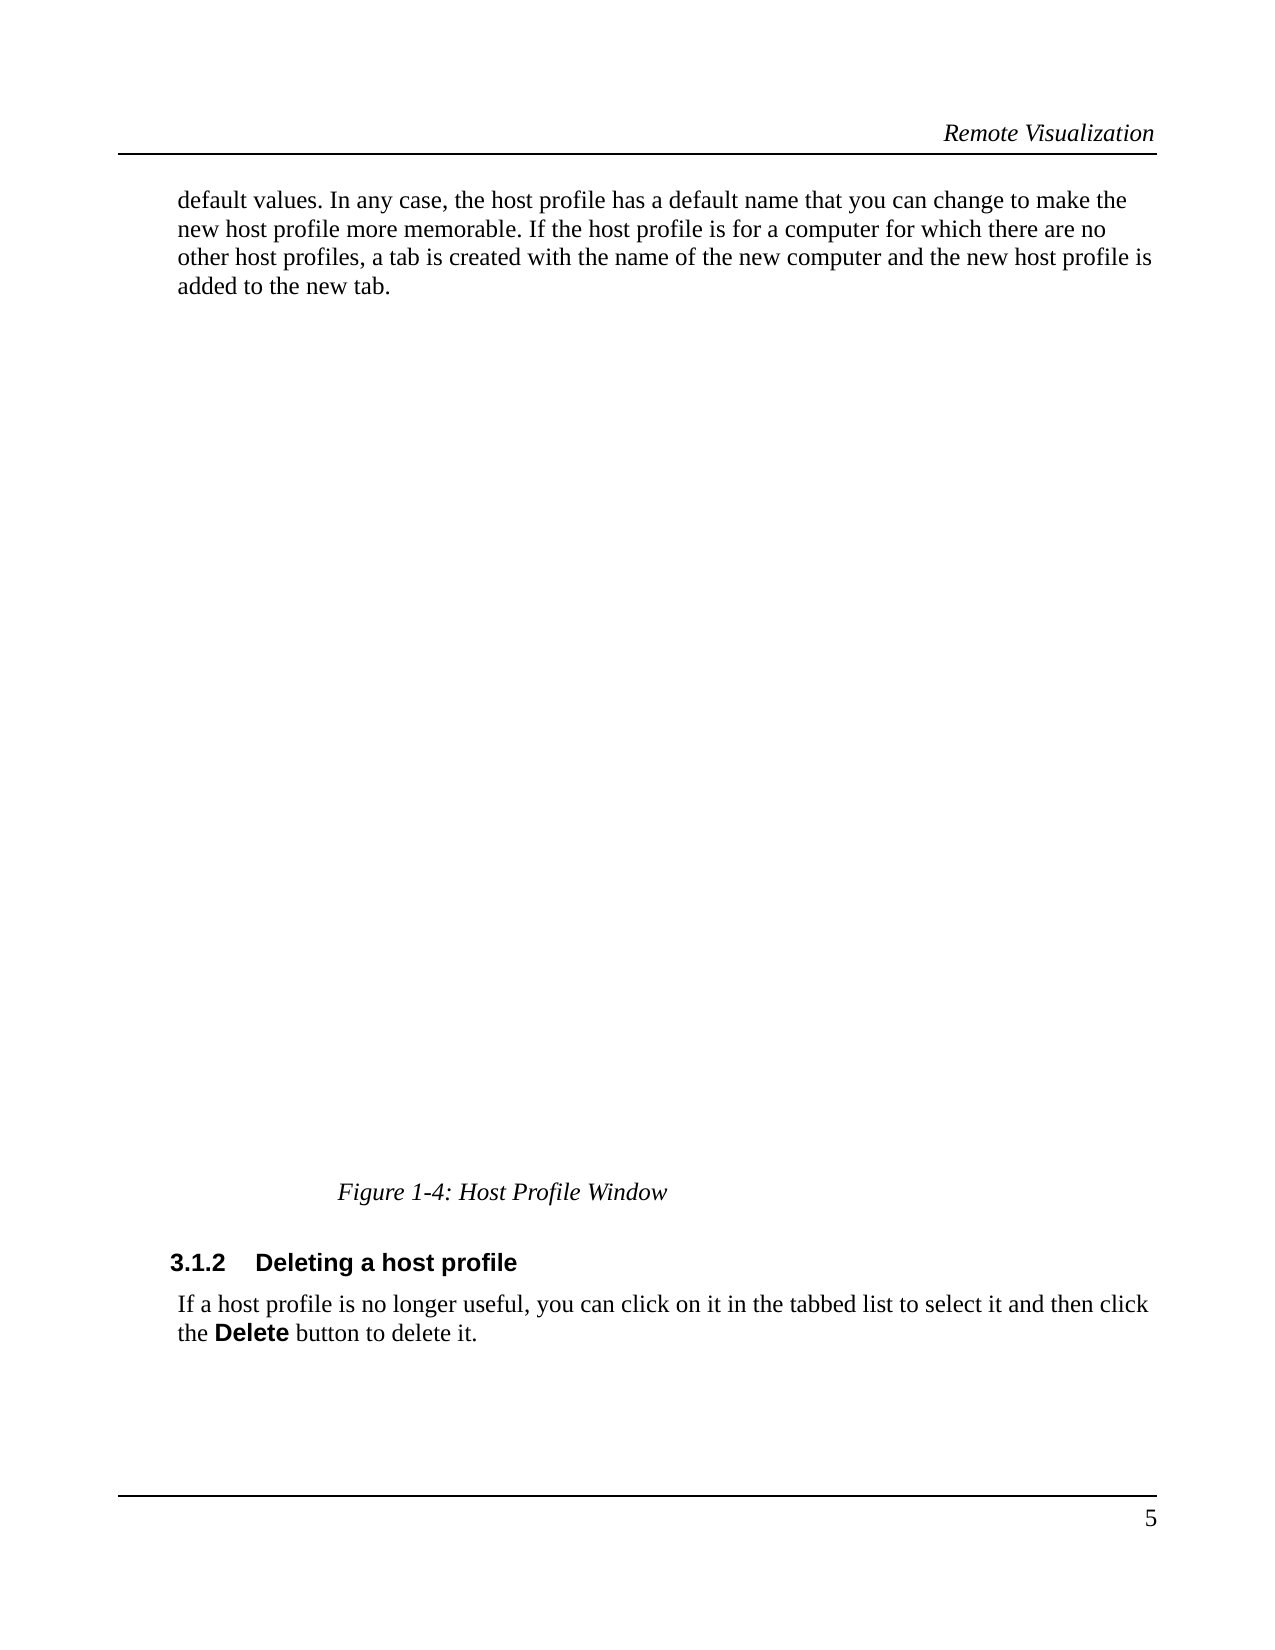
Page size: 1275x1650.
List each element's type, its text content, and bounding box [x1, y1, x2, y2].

subtitle Deleting a host profile [163, 364, 1157, 1277]
text default values. In any case, the host profile has a default name that you can change to make the new host profile more memorable. If the host profile is for a computer for which there are no other host profiles, a tab is created with the name of the new computer and the new host profile is added to the new tab. [177, 185, 1157, 300]
text If a host profile is no longer useful, you can click on it in the tabbed list to select it and then click the Delete button to delete it. [177, 1289, 1157, 1347]
text Figure 1-4: Host Profile Window [337, 1177, 937, 1206]
